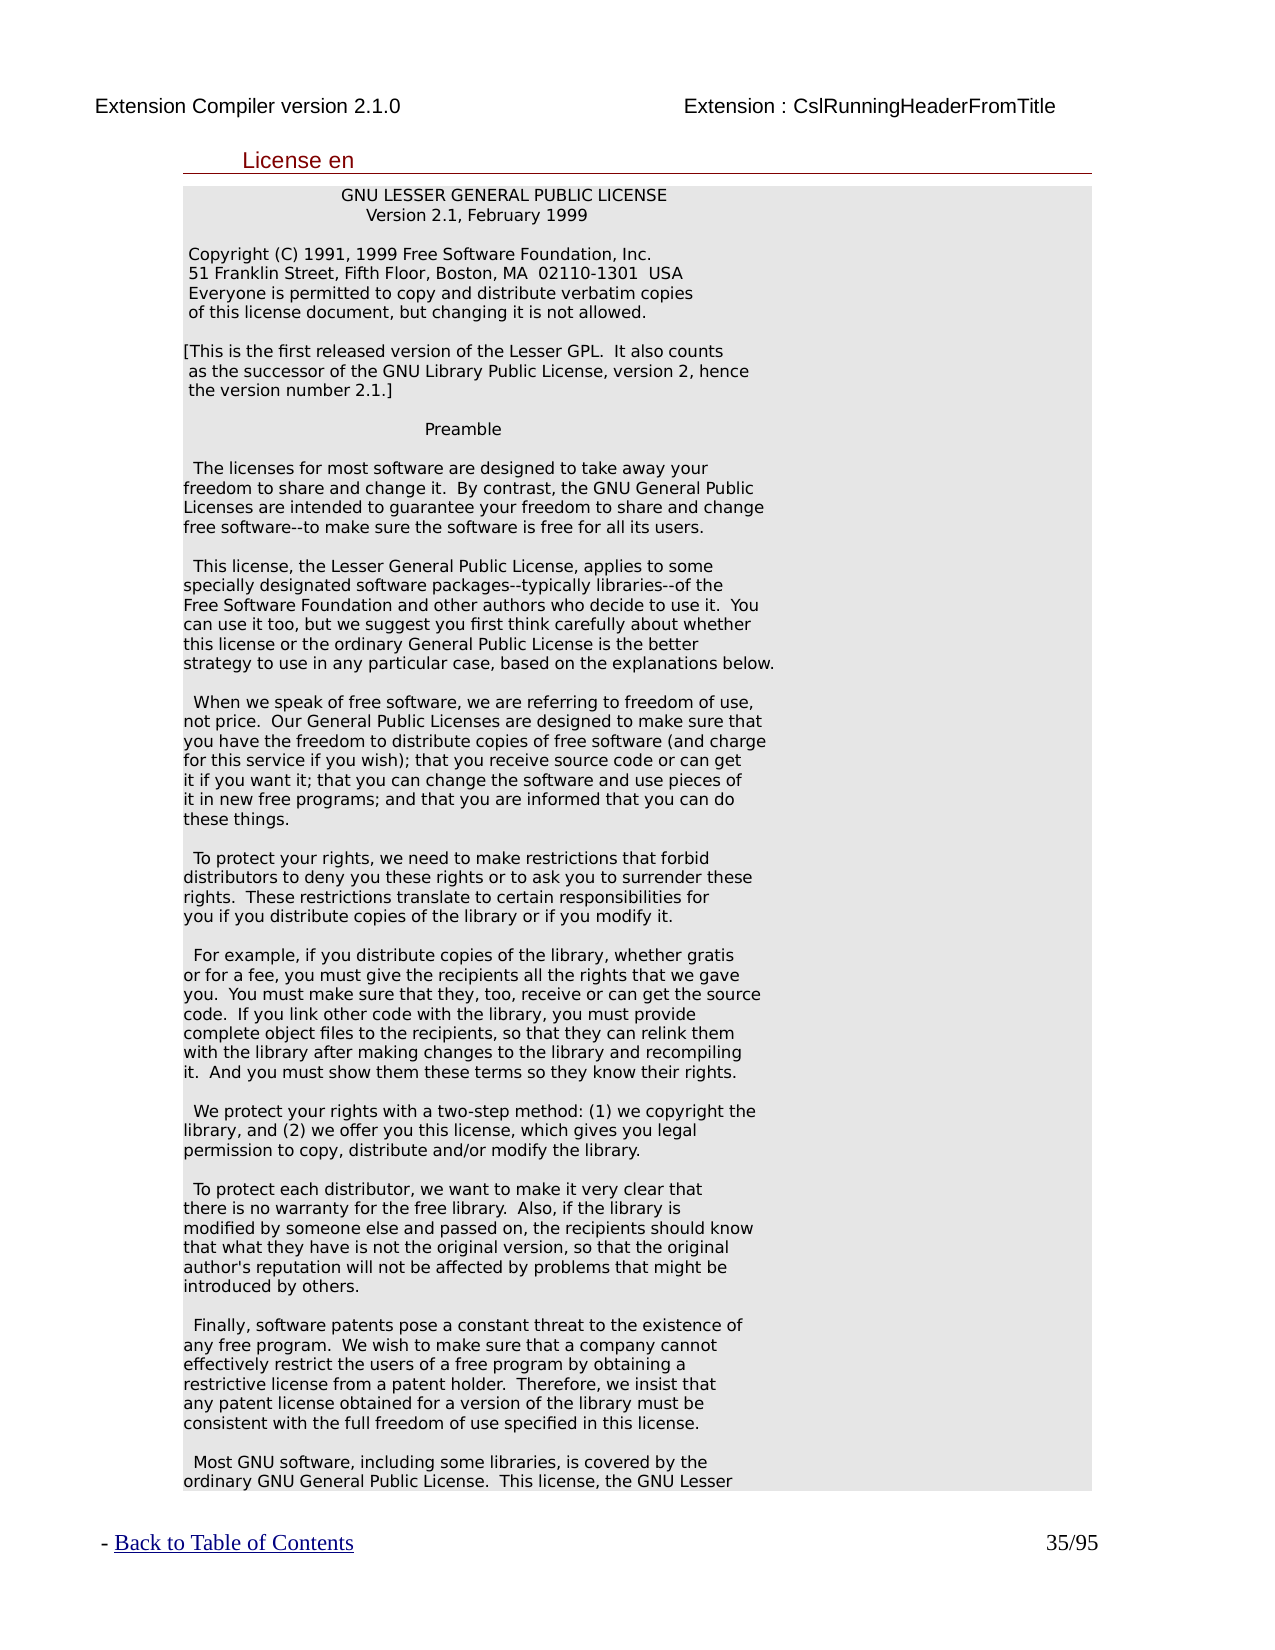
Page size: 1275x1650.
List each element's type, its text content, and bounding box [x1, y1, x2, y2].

text not price. Our General Public Licenses are designed to make sure that [183, 712, 1092, 732]
text effectively restrict the users of a free program by obtaining a [183, 1355, 1092, 1374]
text code. If you link other code with the library, you must provide [183, 1004, 1092, 1024]
text it. And you must show them these terms so they know their rights. [183, 1063, 1092, 1082]
text introduced by others. [183, 1277, 1092, 1297]
text freedom to share and change it. By contrast, the GNU General Public [183, 478, 1092, 498]
text Everyone is permitted to copy and distribute verbatim copies [183, 284, 1092, 303]
text Most GNU software, including some libraries, is covered by the [183, 1452, 1092, 1472]
text consistent with the full freedom of use specified in this license. [183, 1413, 1092, 1433]
text library, and (2) we offer you this license, which gives you legal [183, 1121, 1092, 1141]
text distributors to deny you these rights or to ask you to surrender these [183, 868, 1092, 888]
text or for a fee, you must give the recipients all the rights that we gave [183, 966, 1092, 985]
text strategy to use in any particular case, based on the explanations below. [183, 654, 1092, 673]
text For example, if you distribute copies of the library, whether gratis [183, 946, 1092, 966]
text there is no warranty for the free library. Also, if the library is [183, 1199, 1092, 1219]
text Version 2.1, February 1999 [183, 206, 1092, 225]
text To protect your rights, we need to make restrictions that forbid [183, 849, 1092, 868]
text you. You must make sure that they, too, receive or can get the source [183, 985, 1092, 1004]
text of this license document, but changing it is not allowed. [183, 303, 1092, 323]
text rights. These restrictions translate to certain responsibilities for [183, 888, 1092, 907]
text ordinary GNU General Public License. This license, the GNU Lesser [183, 1472, 1092, 1491]
text [This is the first released version of the Lesser GPL. It also counts [183, 342, 1092, 362]
text complete object files to the recipients, so that they can relink them [183, 1024, 1092, 1043]
text you have the freedom to distribute copies of free software (and charge [183, 732, 1092, 751]
text The licenses for most software are designed to take away your [183, 459, 1092, 478]
text Finally, software patents pose a constant threat to the existence of [183, 1316, 1092, 1336]
text specially designated software packages--typically libraries--of the [183, 576, 1092, 595]
text it in new free programs; and that you are informed that you can do [183, 790, 1092, 810]
text Free Software Foundation and other authors who decide to use it. You [183, 595, 1092, 615]
text free software--to make sure the software is free for all its users. [183, 517, 1092, 537]
text with the library after making changes to the library and recompiling [183, 1043, 1092, 1063]
text When we speak of free software, we are referring to freedom of use, [183, 693, 1092, 712]
text that what they have is not the original version, so that the original [183, 1238, 1092, 1258]
text GNU LESSER GENERAL PUBLIC LICENSE [183, 186, 1092, 206]
text you if you distribute copies of the library or if you modify it. [183, 907, 1092, 927]
text We protect your rights with a two-step method: (1) we copyright the [183, 1102, 1092, 1121]
text any free program. We wish to make sure that a company cannot [183, 1336, 1092, 1355]
text it if you want it; that you can change the software and use pieces of [183, 771, 1092, 790]
text To protect each distributor, we want to make it very clear that [183, 1180, 1092, 1199]
text can use it too, but we suggest you first think carefully about whether [183, 615, 1092, 634]
text restrictive license from a patent holder. Therefore, we insist that [183, 1374, 1092, 1394]
text Preamble [183, 420, 1092, 439]
text this license or the ordinary General Public License is the better [183, 634, 1092, 654]
text for this service if you wish); that you receive source code or can get [183, 751, 1092, 771]
text License en [183, 147, 1092, 173]
text 51 Franklin Street, Fifth Floor, Boston, MA 02110-1301 USA [183, 264, 1092, 284]
text This license, the Lesser General Public License, applies to some [183, 556, 1092, 576]
text the version number 2.1.] [183, 381, 1092, 401]
text Licenses are intended to guarantee your freedom to share and change [183, 498, 1092, 517]
text any patent license obtained for a version of the library must be [183, 1394, 1092, 1413]
text as the successor of the GNU Library Public License, version 2, hence [183, 362, 1092, 381]
text author's reputation will not be affected by problems that might be [183, 1258, 1092, 1277]
text permission to copy, distribute and/or modify the library. [183, 1141, 1092, 1160]
text these things. [183, 810, 1092, 829]
text modified by someone else and passed on, the recipients should know [183, 1219, 1092, 1238]
text Copyright (C) 1991, 1999 Free Software Foundation, Inc. [183, 245, 1092, 264]
